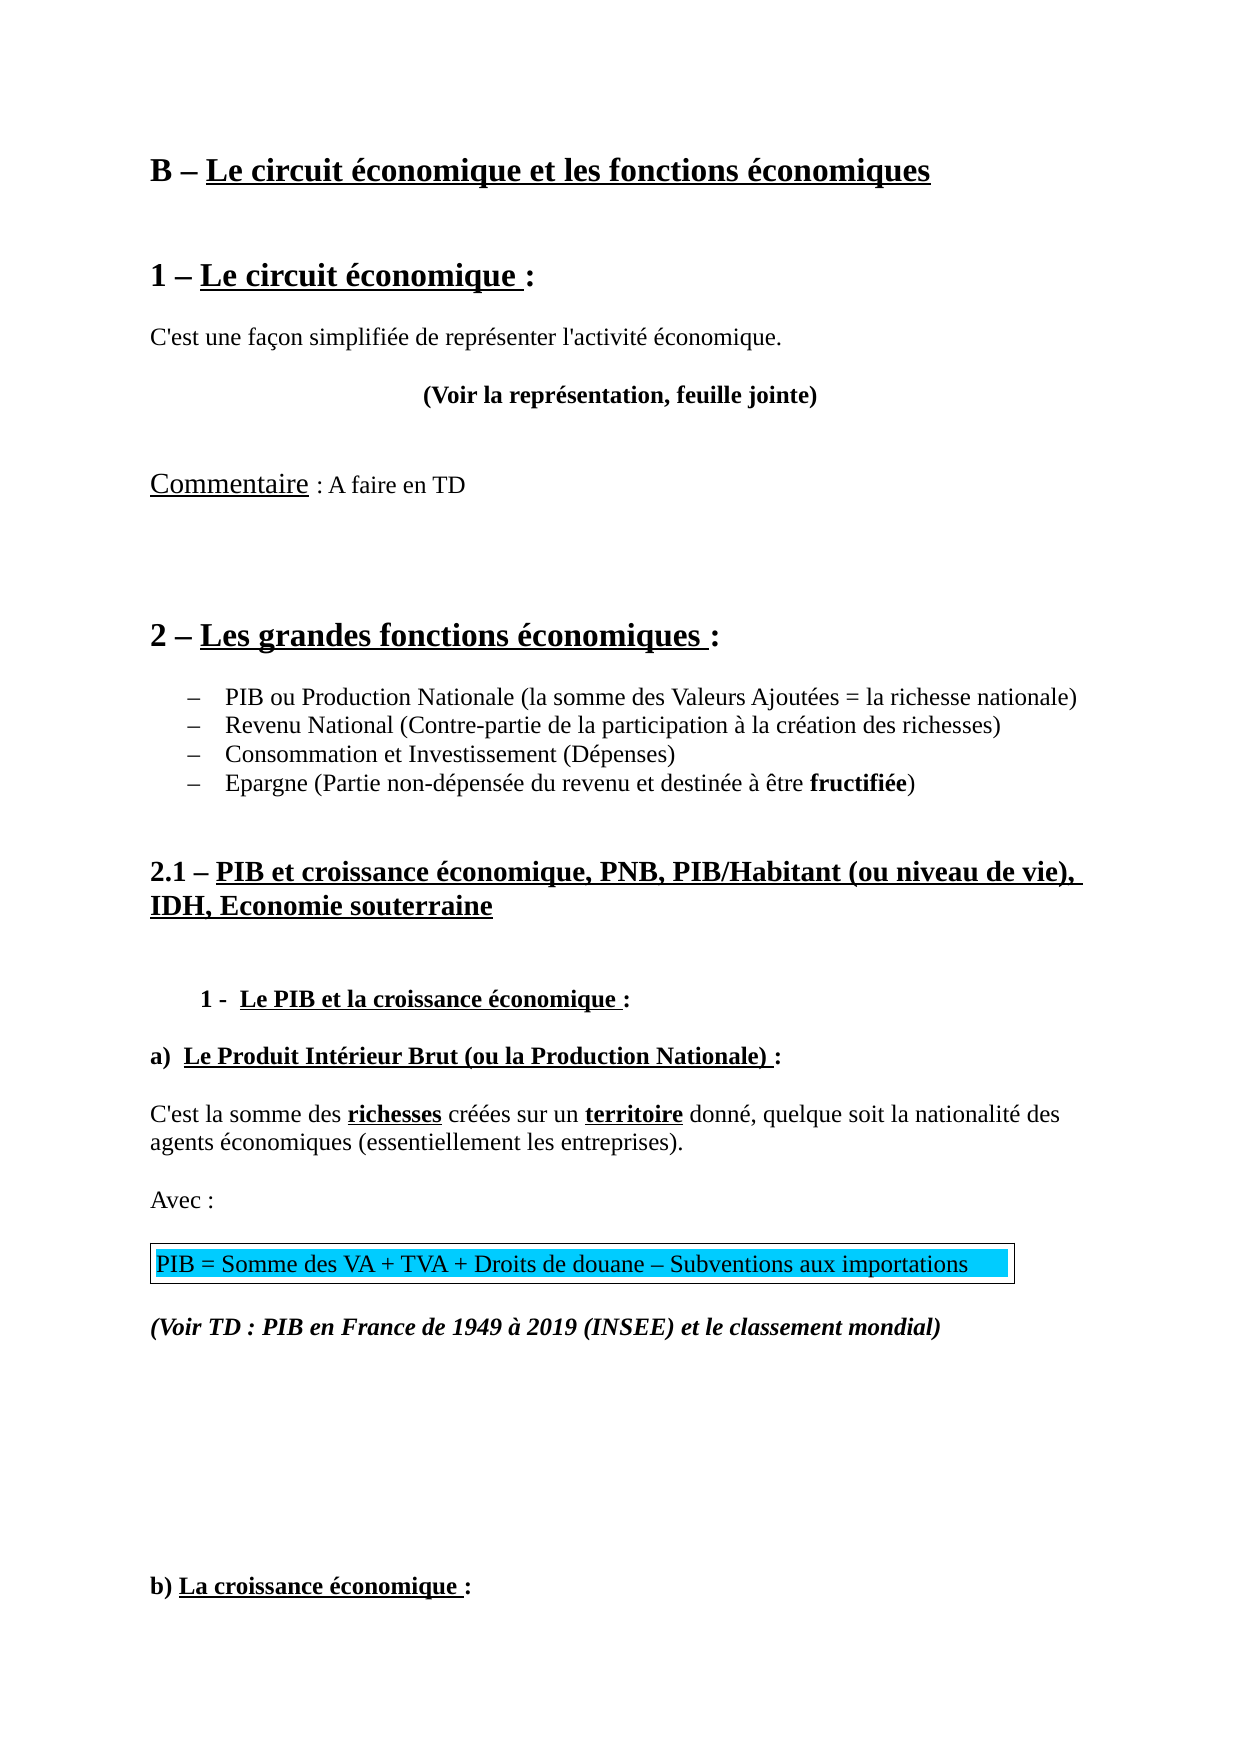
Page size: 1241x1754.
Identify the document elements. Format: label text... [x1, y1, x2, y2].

text C'est une façon simplifiée de représenter l'activité économique. [150, 322, 1090, 351]
text a) Le Produit Intérieur Brut (ou la Production Nationale) : [150, 1041, 1090, 1070]
table_header PIB = Somme des VA + TVA + Droits de douane – Subventions aux importations [151, 1244, 1014, 1283]
list Revenu National (Contre-partie de la participation à la création des richesses) [187, 711, 1090, 739]
list Epargne (Partie non-dépensée du revenu et destinée à être fructifiée) [187, 768, 1090, 797]
text b) La croissance économique : [150, 1571, 1090, 1600]
text Commentaire : A faire en TD [150, 466, 1090, 500]
text B – Le circuit économique et les fonctions économiques [150, 150, 1090, 188]
text 1 – Le circuit économique : [150, 255, 1090, 294]
text 2 – Les grandes fonctions économiques : [150, 615, 1090, 653]
text (Voir TD : PIB en France de 1949 à 2019 (INSEE) et le classement mondial) [150, 1312, 1090, 1341]
text 2.1 – PIB et croissance économique, PNB, PIB/Habitant (ou niveau de vie), IDH, Economie souterraine [150, 854, 1090, 921]
list Consommation et Investissement (Dépenses) [187, 739, 1090, 768]
text Avec : [150, 1185, 1090, 1214]
list PIB ou Production Nationale (la somme des Valeurs Ajoutées = la richesse nationale) [187, 682, 1090, 711]
text 1 - Le PIB et la croissance économique : [150, 984, 1090, 1012]
text (Voir la représentation, feuille jointe) [150, 380, 1090, 409]
text C'est la somme des richesses créées sur un territoire donné, quelque soit la nationalité des agents économiques (essentiellement les entreprises). [150, 1099, 1090, 1156]
